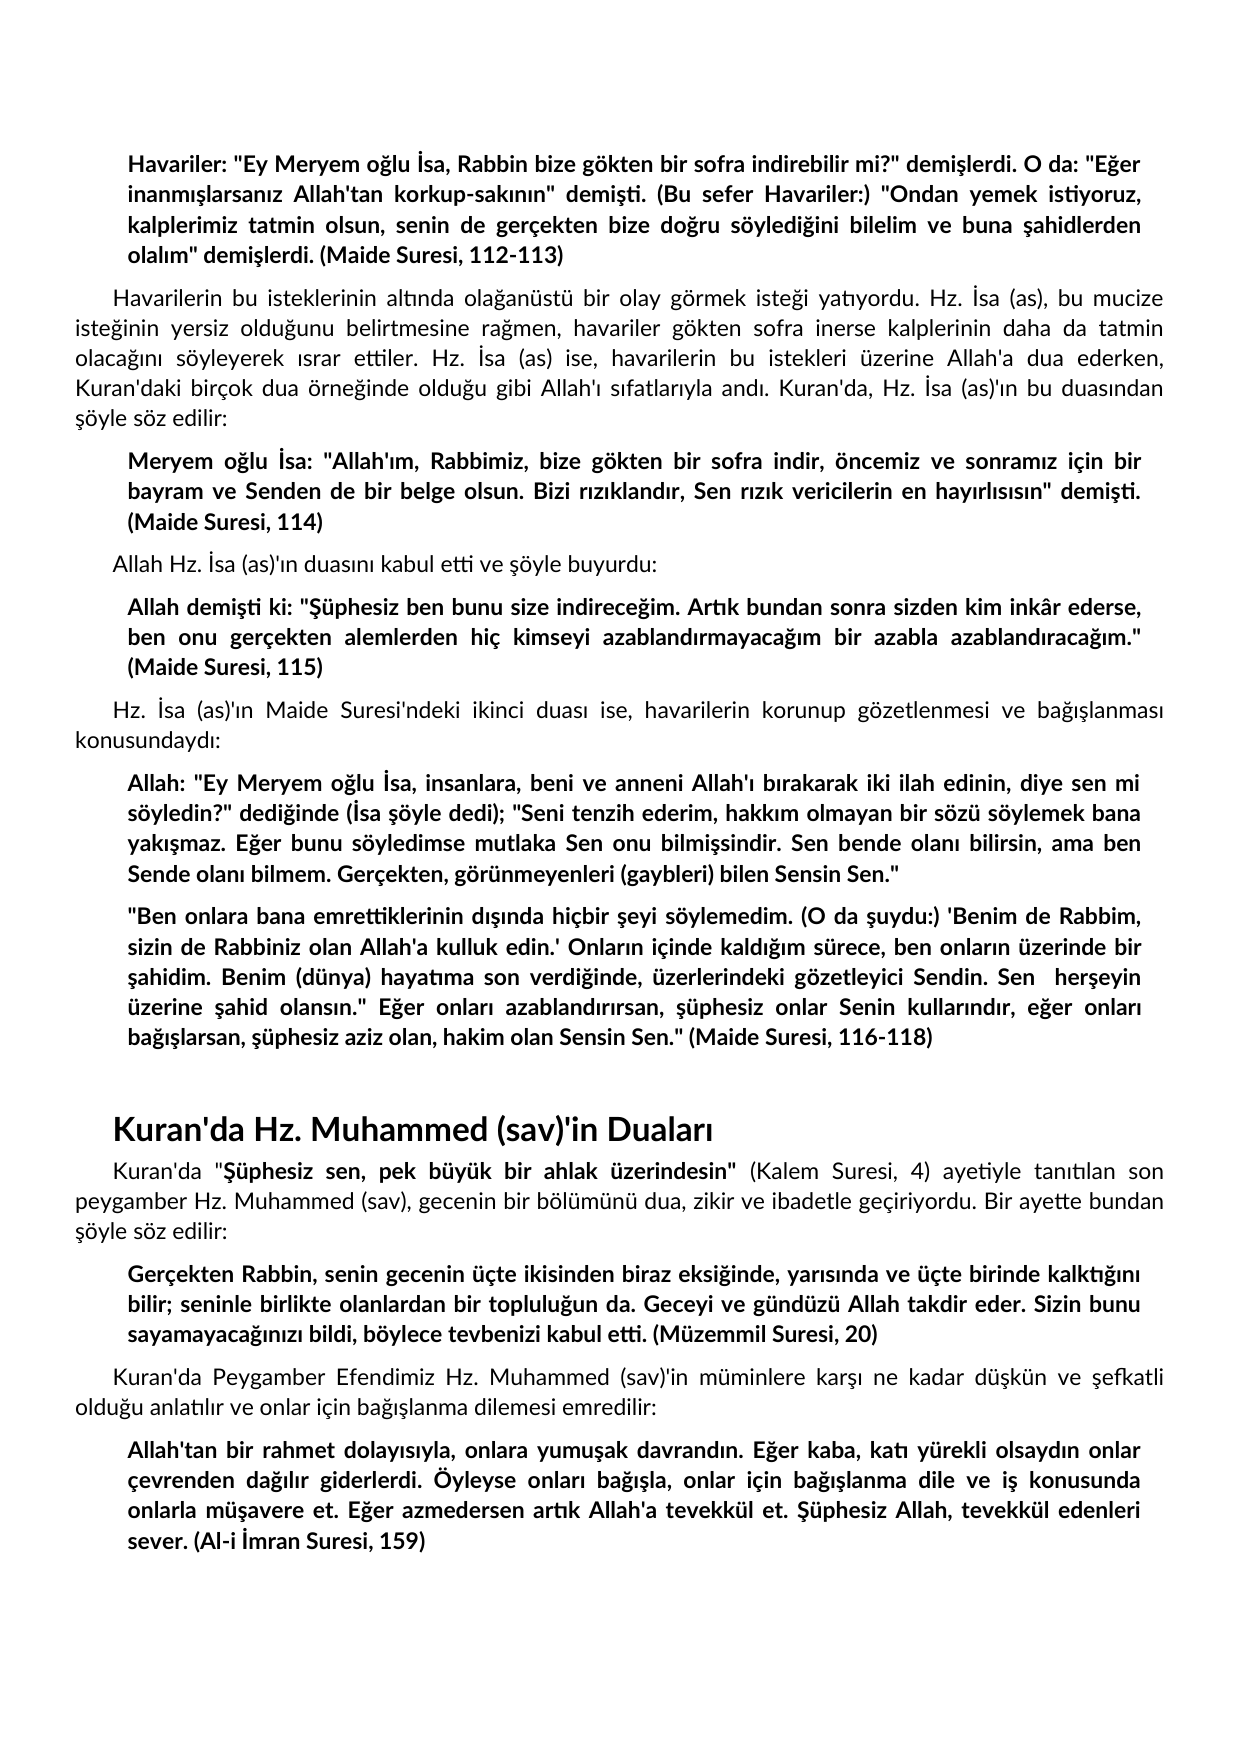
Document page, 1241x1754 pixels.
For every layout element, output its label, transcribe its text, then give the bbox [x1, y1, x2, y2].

text Allah'tan bir rahmet dolayısıyla, onlara yumuşak davrandın. Eğer kaba, katı yürekli olsaydın onlar çevrenden dağılır giderlerdi. Öyleyse onları bağışla, onlar için bağışlanma dile ve iş konusunda onlarla müşavere et. Eğer azmedersen artık Allah'a tevekkül et. Şüphesiz Allah, tevekkül edenleri sever. (Al-i İmran Suresi, 159) [127, 1436, 1143, 1554]
text Gerçekten Rabbin, senin gecenin üçte ikisinden biraz eksiğinde, yarısında ve üçte birinde kalktığını bilir; seninle birlikte olanlardan bir topluluğun da. Geceyi ve gündüzü Allah takdir eder. Sizin bunu sayamayacağınızı bildi, böylece tevbenizi kabul etti. (Müzemmil Suresi, 20) [127, 1260, 1143, 1348]
text Allah demişti ki: "Şüphesiz ben bunu size indireceğim. Artık bundan sonra sizden kim inkâr ederse, ben onu gerçekten alemlerden hiç kimseyi azablandırmayacağım bir azabla azablandıracağım." (Maide Suresi, 115) [127, 593, 1143, 681]
text Havariler: "Ey Meryem oğlu İsa, Rabbin bize gökten bir sofra indirebilir mi?" demişlerdi. O da: "Eğer inanmışlarsanız Allah'tan korkup-sakının" demişti. (Bu sefer Havariler:) "Ondan yemek istiyoruz, kalplerimiz tatmin olsun, senin de gerçekten bize doğru söylediğini bilelim ve buna şahidlerden olalım" demişlerdi. (Maide Suresi, 112-113) [127, 150, 1143, 268]
text "Ben onlara bana emrettiklerinin dışında hiçbir şeyi söylemedim. (O da şuydu:) 'Benim de Rabbim, sizin de Rabbiniz olan Allah'a kulluk edin.' Onların içinde kaldığım sürece, ben onların üzerinde bir şahidim. Benim (dünya) hayatıma son verdiğinde, üzerlerindeki gözetleyici Sendin. Sen herşeyin üzerine şahid olansın." Eğer onları azablandırırsan, şüphesiz onlar Senin kullarındır, eğer onları bağışlarsan, şüphesiz aziz olan, hakim olan Sensin Sen." (Maide Suresi, 116-118) [127, 902, 1143, 1050]
text Hz. İsa (as)'ın Maide Suresi'ndeki ikinci duası ise, havarilerin korunup gözetlenmesi ve bağışlanması konusundaydı: [75, 696, 1165, 753]
text Allah Hz. İsa (as)'ın duasını kabul etti ve şöyle buyurdu: [75, 550, 1165, 577]
text Havarilerin bu isteklerinin altında olağanüstü bir olay görmek isteği yatıyordu. Hz. İsa (as), bu mucize isteğinin yersiz olduğunu belirtmesine rağmen, havariler gökten sofra inerse kalplerinin daha da tatmin olacağını söyleyerek ısrar ettiler. Hz. İsa (as) ise, havarilerin bu istekleri üzerine Allah'a dua ederken, Kuran'daki birçok dua örneğinde olduğu gibi Allah'ı sıfatlarıyla andı. Kuran'da, Hz. İsa (as)'ın bu duasından şöyle söz edilir: [75, 283, 1165, 432]
text Kuran'da Peygamber Efendimiz Hz. Muhammed (sav)'in müminlere karşı ne kadar düşkün ve şefkatli olduğu anlatılır ve onlar için bağışlanma dilemesi emredilir: [75, 1363, 1165, 1421]
text Allah: "Ey Meryem oğlu İsa, insanlara, beni ve anneni Allah'ı bırakarak iki ilah edinin, diye sen mi söyledin?" dediğinde (İsa şöyle dedi); "Seni tenzih ederim, hakkım olmayan bir sözü söylemek bana yakışmaz. Eğer bunu söyledimse mutlaka Sen onu bilmişsindir. Sen bende olanı bilirsin, ama ben Sende olanı bilmem. Gerçekten, görünmeyenleri (gaybleri) bilen Sensin Sen." [127, 769, 1143, 887]
text Kuran'da "Şüphesiz sen, pek büyük bir ahlak üzerindesin" (Kalem Suresi, 4) ayetiyle tanıtılan son peygamber Hz. Muhammed (sav), gecenin bir bölümünü dua, zikir ve ibadetle geçiriyordu. Bir ayette bundan şöyle söz edilir: [75, 1157, 1165, 1244]
text Meryem oğlu İsa: "Allah'ım, Rabbimiz, bize gökten bir sofra indir, öncemiz ve sonramız için bir bayram ve Senden de bir belge olsun. Bizi rızıklandır, Sen rızık vericilerin en hayırlısısın" demişti. (Maide Suresi, 114) [127, 447, 1143, 535]
subtitle Kuran'da Hz. Muhammed (sav)'in Duaları [112, 1108, 1165, 1148]
